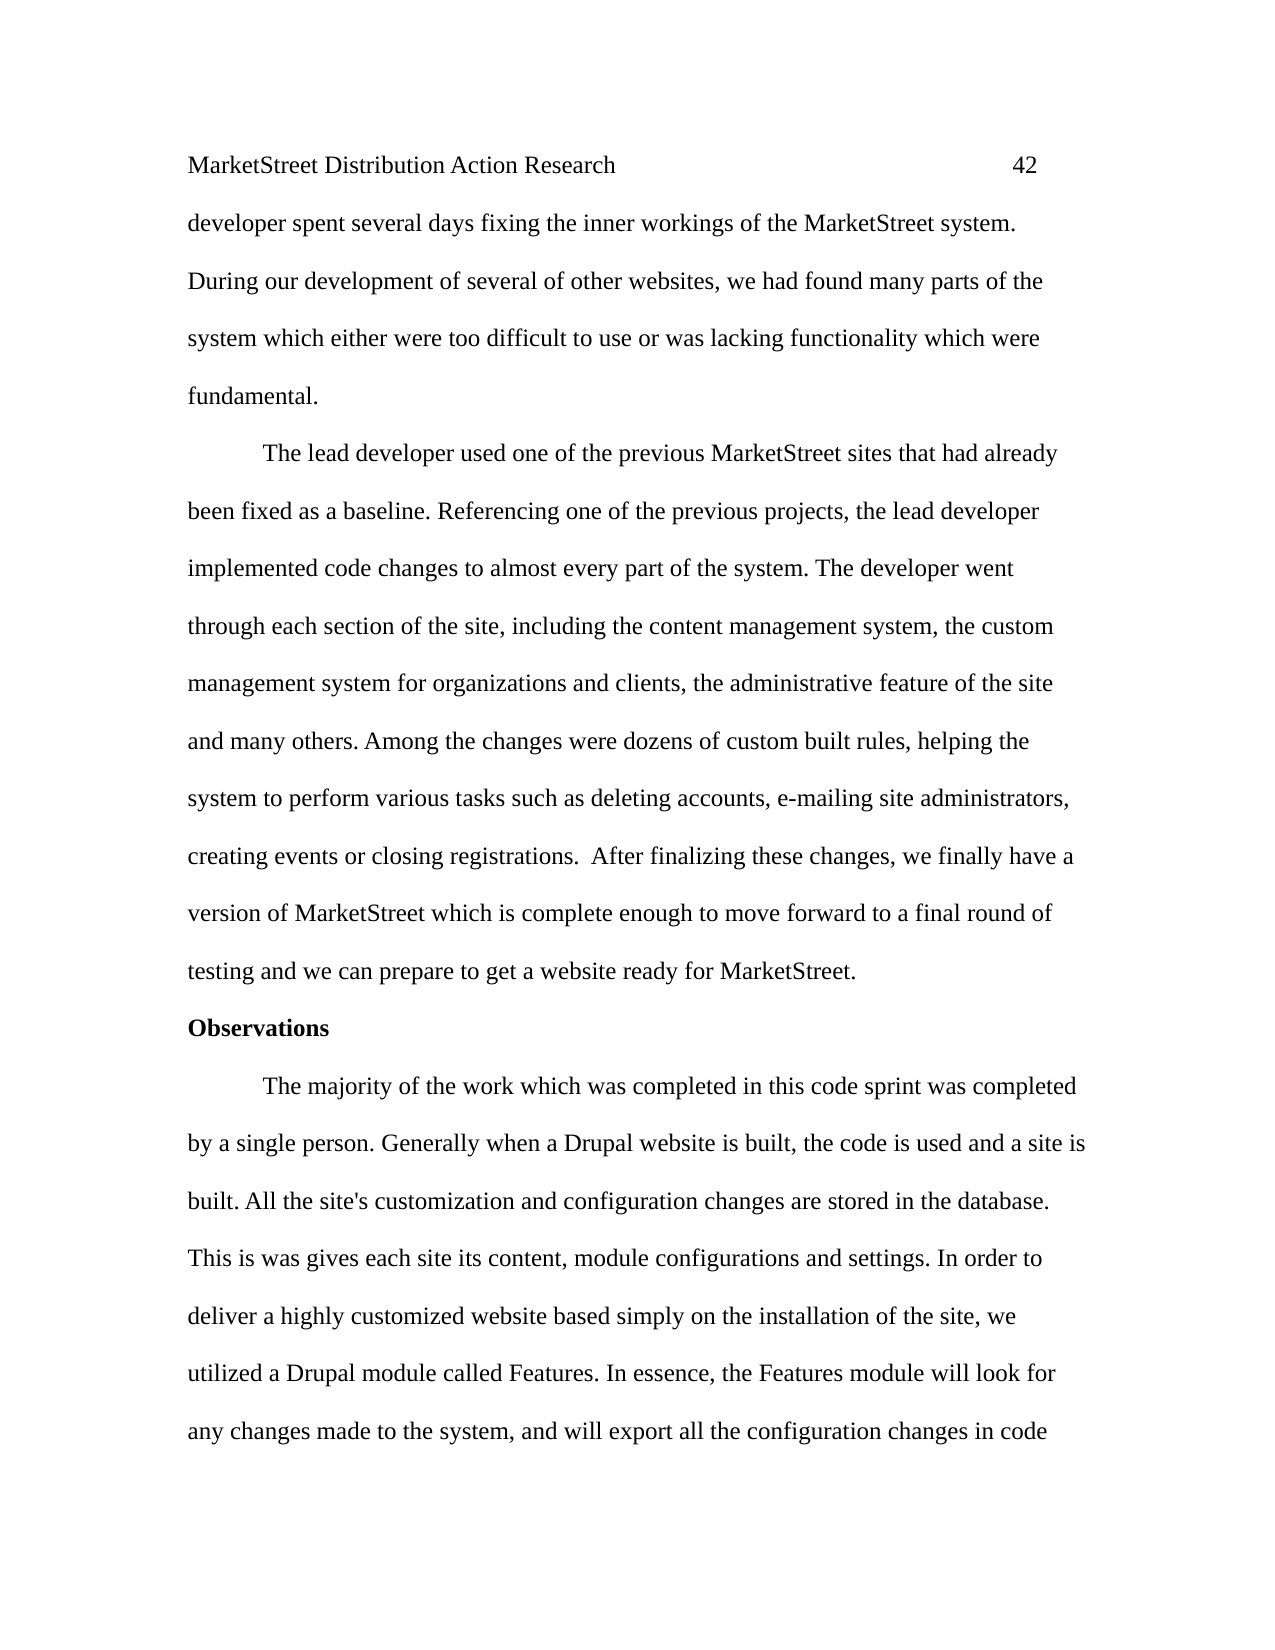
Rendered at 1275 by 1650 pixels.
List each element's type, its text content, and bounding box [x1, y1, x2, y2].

text The majority of the work which was completed in this code sprint was completed by a single person. Generally when a Drupal website is built, the code is used and a site is built. All the site's customization and configuration changes are stored in the database. This is was gives each site its content, module configurations and settings. In order to deliver a highly customized website based simply on the installation of the site, we utilized a Drupal module called Features. In essence, the Features module will look for any changes made to the system, and will export all the configuration changes in code [187, 1071, 1087, 1444]
text developer spent several days fixing the inner workings of the MarketStreet system. During our development of several of other websites, we had found many parts of the system which either were too difficult to use or was lacking functionality which were fundamental. [187, 208, 1087, 409]
text The lead developer used one of the previous MarketStreet sites that had already been fixed as a baseline. Referencing one of the previous projects, the lead developer implemented code changes to almost every part of the system. The developer went through each section of the site, including the content management system, the custom management system for organizations and clients, the administrative feature of the site and many others. Among the changes were dozens of custom built rules, helping the system to perform various tasks such as deleting accounts, e-mailing site administrators, creating events or closing registrations. After finalizing these changes, we finally have a version of MarketStreet which is complete enough to move forward to a final round of testing and we can prepare to get a website ready for MarketStreet. [187, 438, 1087, 984]
text Observations [187, 1013, 1087, 1042]
